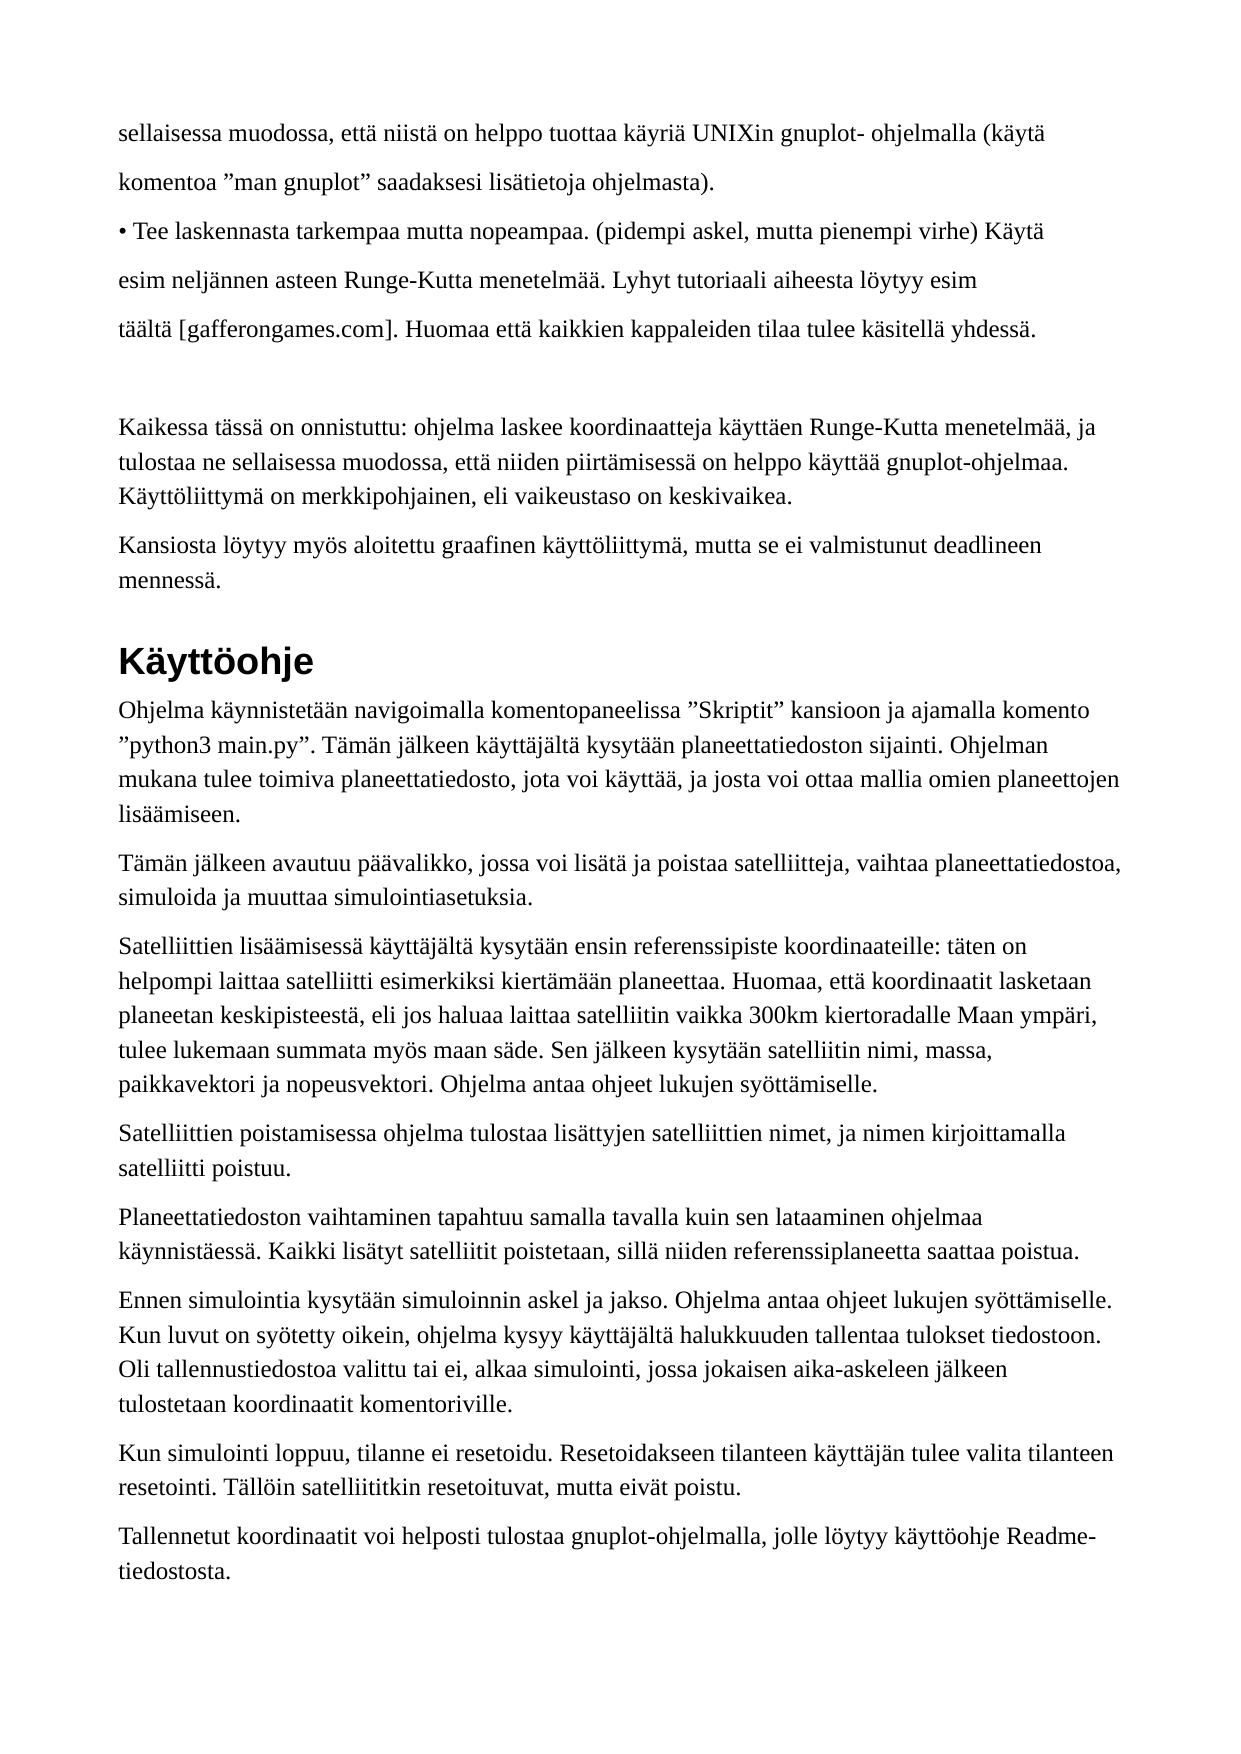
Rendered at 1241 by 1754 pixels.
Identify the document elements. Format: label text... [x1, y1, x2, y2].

text sellaisessa muodossa, että niistä on helppo tuottaa käyriä UNIXin gnuplot- ohjelmalla (käytä [118, 118, 1122, 147]
text Satelliittien lisäämisessä käyttäjältä kysytään ensin referenssipiste koordinaateille: täten on helpompi laittaa satelliitti esimerkiksi kiertämään planeettaa. Huomaa, että koordinaatit lasketaan planeetan keskipisteestä, eli jos haluaa laittaa satelliitin vaikka 300km kiertoradalle Maan ympäri, tulee lukemaan summata myös maan säde. Sen jälkeen kysytään satelliitin nimi, massa, paikkavektori ja nopeusvektori. Ohjelma antaa ohjeet lukujen syöttämiselle. [118, 931, 1122, 1098]
text Kaikessa tässä on onnistuttu: ohjelma laskee koordinaatteja käyttäen Runge-Kutta menetelmää, ja tulostaa ne sellaisessa muodossa, että niiden piirtämisessä on helppo käyttää gnuplot-ohjelmaa. Käyttöliittymä on merkkipohjainen, eli vaikeustaso on keskivaikea. [118, 412, 1122, 510]
text täältä [gafferongames.com]. Huomaa että kaikkien kappaleiden tilaa tulee käsitellä yhdessä. [118, 314, 1122, 343]
text Ennen simulointia kysytään simuloinnin askel ja jakso. Ohjelma antaa ohjeet lukujen syöttämiselle. Kun luvut on syötetty oikein, ohjelma kysyy käyttäjältä halukkuuden tallentaa tulokset tiedostoon. Oli tallennustiedostoa valittu tai ei, alkaa simulointi, jossa jokaisen aika-askeleen jälkeen tulostetaan koordinaatit komentoriville. [118, 1285, 1122, 1417]
text • Tee laskennasta tarkempaa mutta nopeampaa. (pidempi askel, mutta pienempi virhe) Käytä [118, 216, 1122, 245]
subtitle Käyttöohje [118, 639, 1122, 683]
text Satelliittien poistamisessa ohjelma tulostaa lisättyjen satelliittien nimet, ja nimen kirjoittamalla satelliitti poistuu. [118, 1118, 1122, 1181]
text esim neljännen asteen Runge-Kutta menetelmää. Lyhyt tutoriaali aiheesta löytyy esim [118, 265, 1122, 294]
text Tallennetut koordinaatit voi helposti tulostaa gnuplot-ohjelmalla, jolle löytyy käyttöohje Readme-tiedostosta. [118, 1521, 1122, 1584]
text Tämän jälkeen avautuu päävalikko, jossa voi lisätä ja poistaa satelliitteja, vaihtaa planeettatiedostoa, simuloida ja muuttaa simulointiasetuksia. [118, 848, 1122, 911]
text Planeettatiedoston vaihtaminen tapahtuu samalla tavalla kuin sen lataaminen ohjelmaa käynnistäessä. Kaikki lisätyt satelliitit poistetaan, sillä niiden referenssiplaneetta saattaa poistua. [118, 1202, 1122, 1265]
text Ohjelma käynnistetään navigoimalla komentopaneelissa ”Skriptit” kansioon ja ajamalla komento ”python3 main.py”. Tämän jälkeen käyttäjältä kysytään planeettatiedoston sijainti. Ohjelman mukana tulee toimiva planeettatiedosto, jota voi käyttää, ja josta voi ottaa mallia omien planeettojen lisäämiseen. [118, 695, 1122, 827]
text komentoa ”man gnuplot” saadaksesi lisätietoja ohjelmasta). [118, 167, 1122, 196]
text Kansiosta löytyy myös aloitettu graafinen käyttöliittymä, mutta se ei valmistunut deadlineen mennessä. [118, 531, 1122, 594]
text Kun simulointi loppuu, tilanne ei resetoidu. Resetoidakseen tilanteen käyttäjän tulee valita tilanteen resetointi. Tällöin satelliititkin resetoituvat, mutta eivät poistu. [118, 1438, 1122, 1501]
